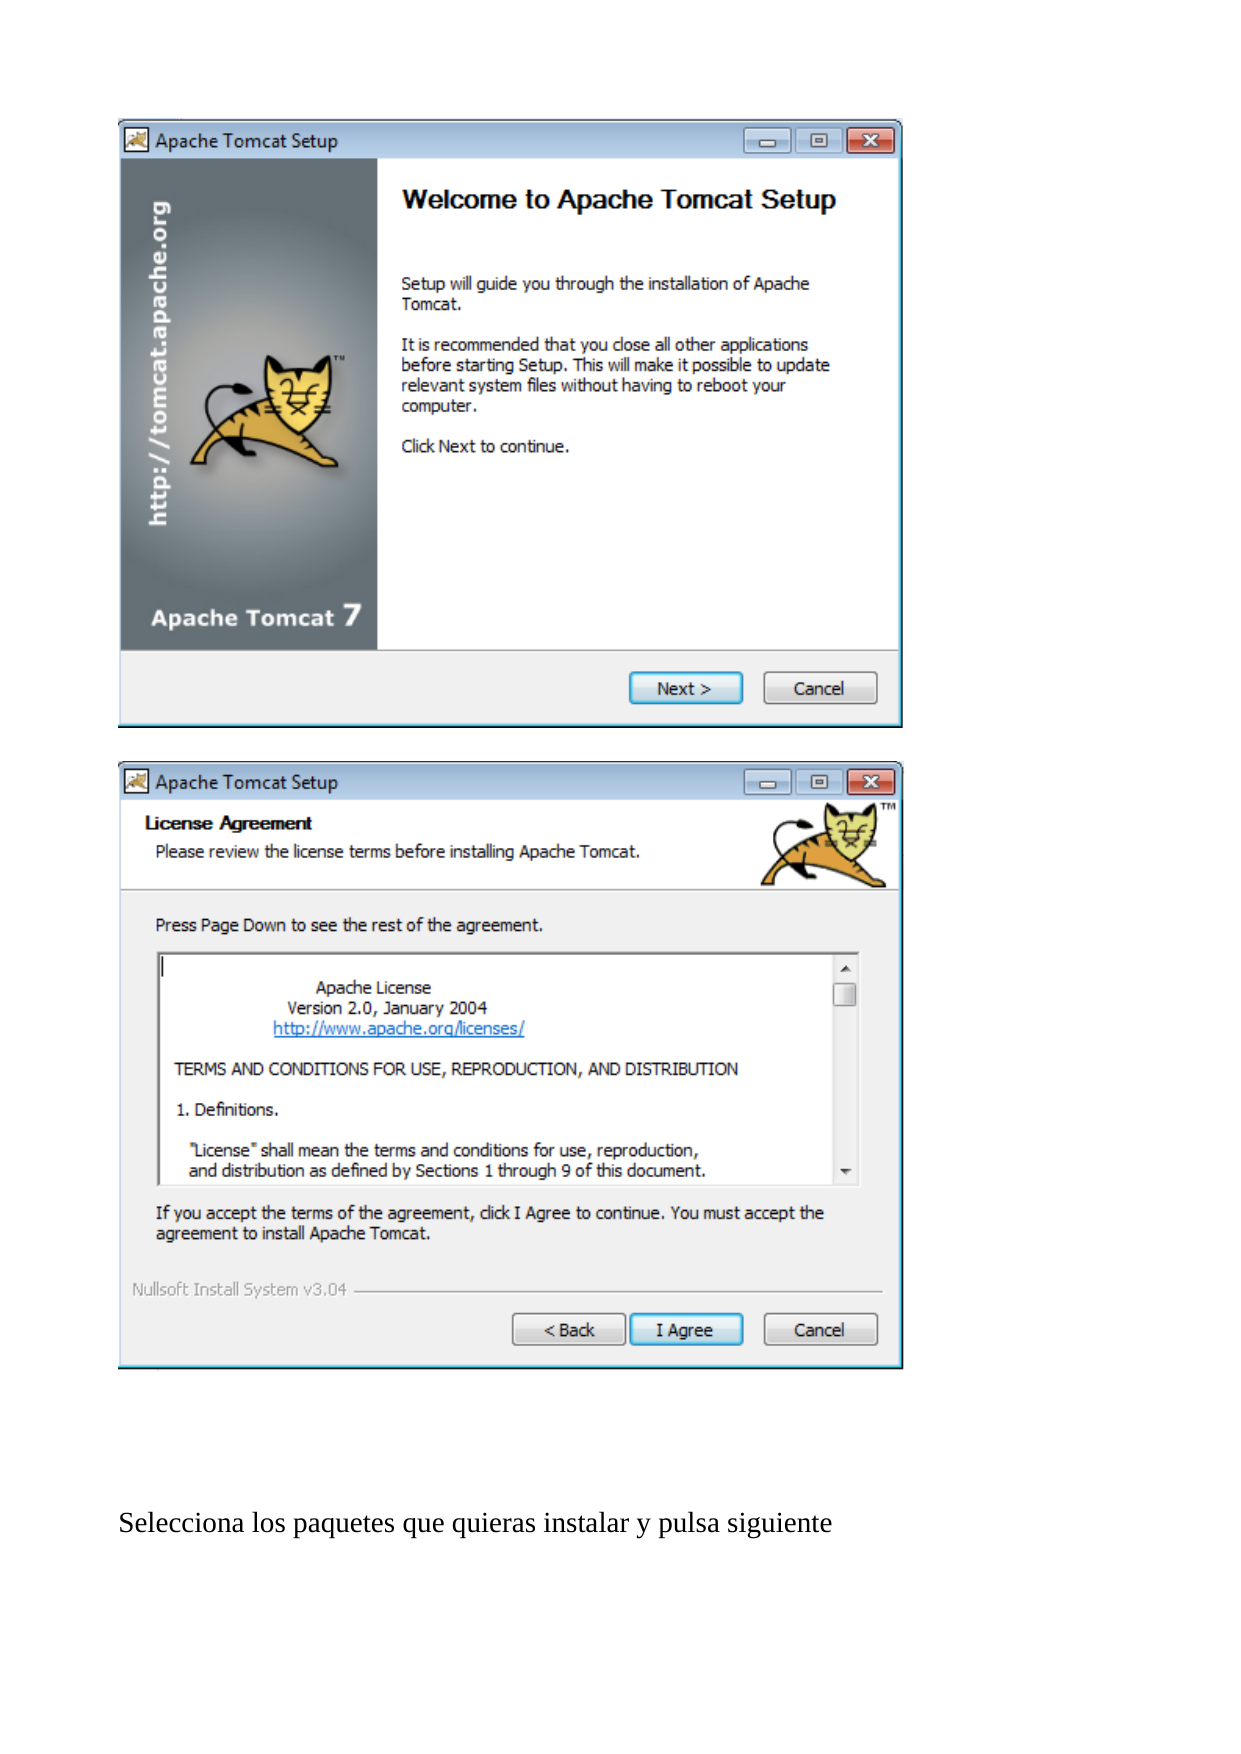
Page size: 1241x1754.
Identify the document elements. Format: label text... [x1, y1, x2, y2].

text Selecciona los paquetes que quieras instalar y pulsa siguiente [118, 1505, 1122, 1538]
picture [118, 761, 905, 1371]
picture [118, 118, 903, 728]
